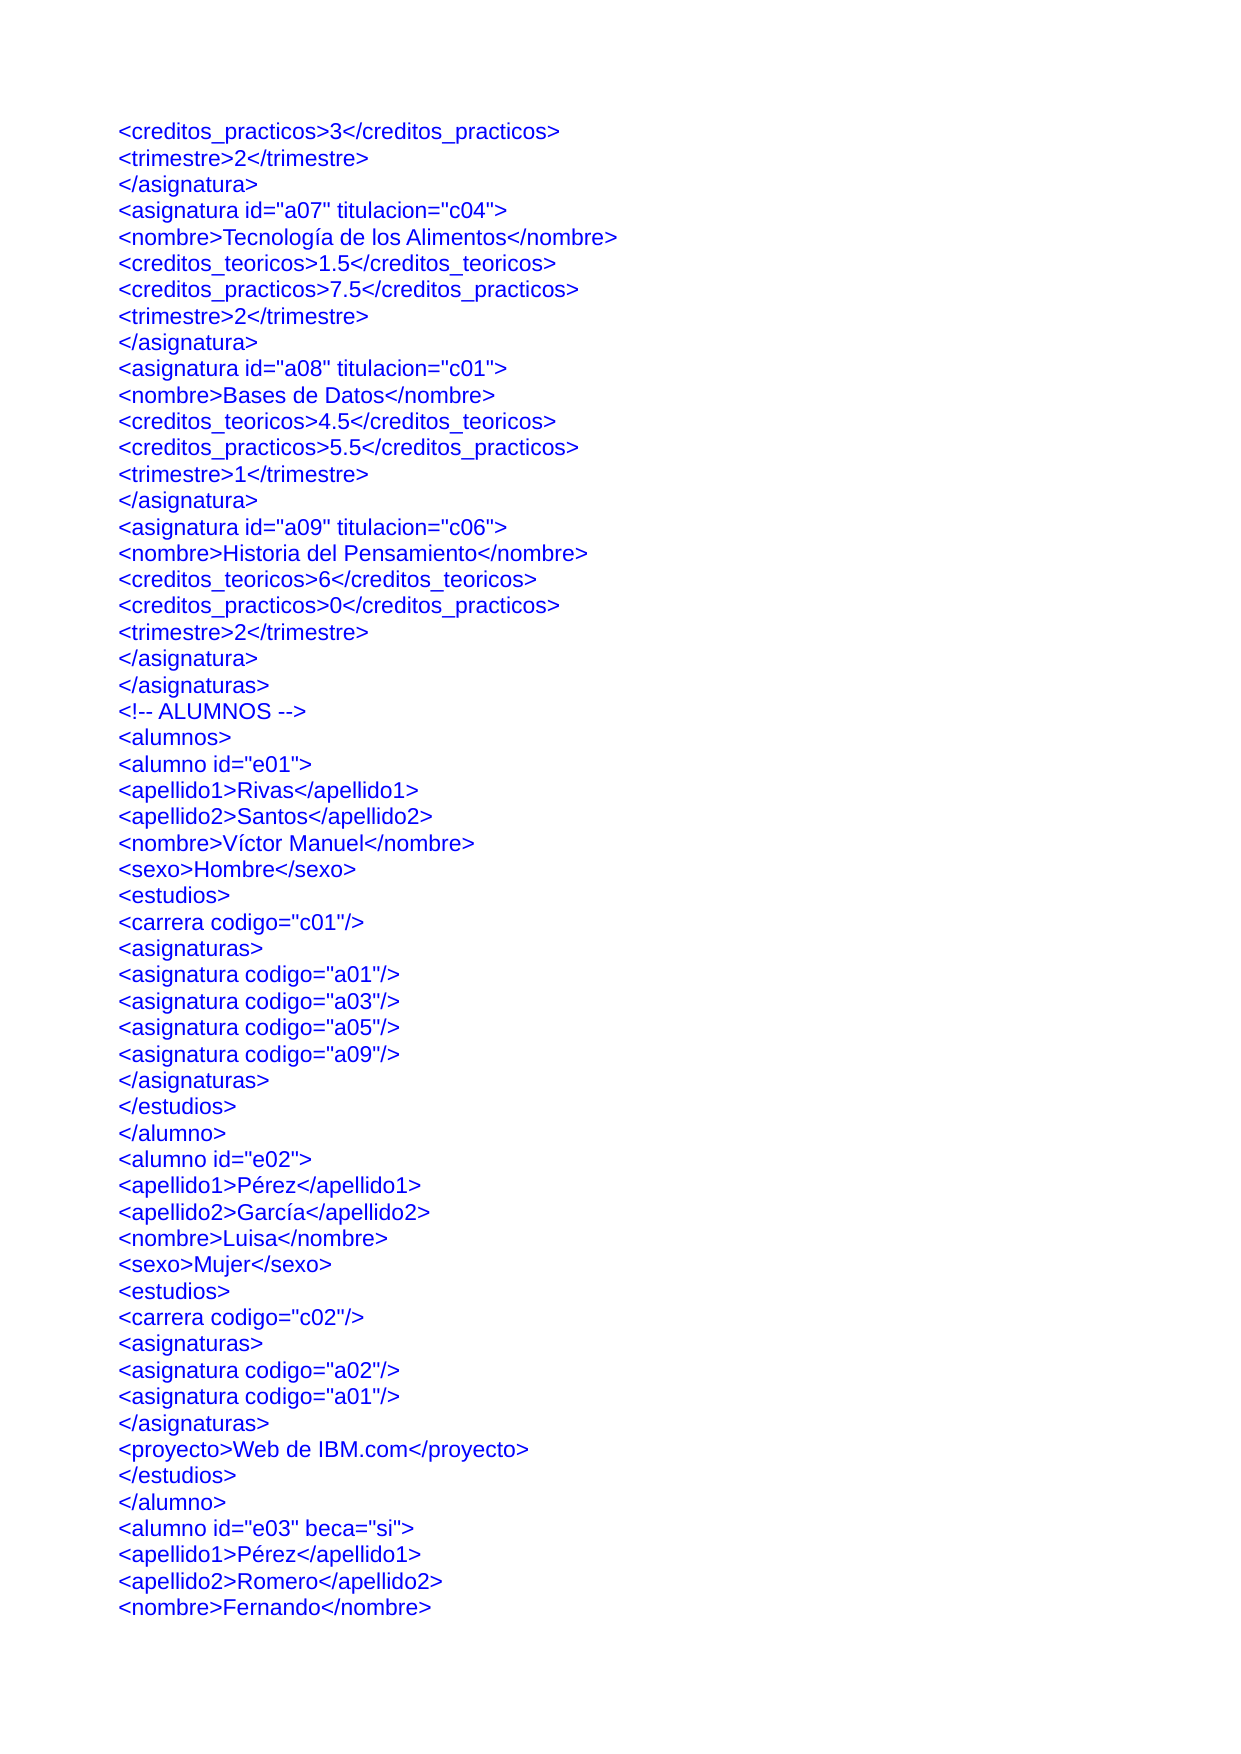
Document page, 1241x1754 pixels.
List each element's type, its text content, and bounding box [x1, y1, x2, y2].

text <creditos_teoricos>4.5</creditos_teoricos> [118, 408, 1122, 434]
text </alumno> [118, 1488, 1122, 1515]
text <asignatura codigo="a03"/> [118, 988, 1122, 1014]
text <asignaturas> [118, 1330, 1122, 1357]
text <asignatura id="a07" titulacion="c04"> [118, 197, 1122, 223]
text </alumno> [118, 1119, 1122, 1146]
text <asignatura id="a09" titulacion="c06"> [118, 513, 1122, 540]
text <creditos_practicos>0</creditos_practicos> [118, 592, 1122, 619]
text </asignatura> [118, 171, 1122, 197]
text <creditos_practicos>5.5</creditos_practicos> [118, 434, 1122, 461]
text <trimestre>1</trimestre> [118, 461, 1122, 487]
text </estudios> [118, 1462, 1122, 1488]
text <!-- ALUMNOS --> [118, 698, 1122, 724]
text <asignatura id="a08" titulacion="c01"> [118, 355, 1122, 382]
text </asignatura> [118, 487, 1122, 513]
text </asignaturas> [118, 1067, 1122, 1093]
text <estudios> [118, 1278, 1122, 1304]
text <carrera codigo="c01"/> [118, 909, 1122, 935]
text </asignatura> [118, 645, 1122, 672]
text </asignaturas> [118, 1409, 1122, 1436]
text <apellido1>Pérez</apellido1> [118, 1541, 1122, 1568]
text <creditos_practicos>7.5</creditos_practicos> [118, 276, 1122, 303]
text <asignatura codigo="a01"/> [118, 1383, 1122, 1409]
text <nombre>Fernando</nombre> [118, 1594, 1122, 1620]
text <asignatura codigo="a05"/> [118, 1014, 1122, 1041]
text <alumno id="e03" beca="si"> [118, 1515, 1122, 1541]
text <apellido2>Romero</apellido2> [118, 1568, 1122, 1594]
text <nombre>Víctor Manuel</nombre> [118, 830, 1122, 856]
text <alumnos> [118, 724, 1122, 751]
text <sexo>Hombre</sexo> [118, 856, 1122, 882]
text <alumno id="e01"> [118, 751, 1122, 777]
text <nombre>Bases de Datos</nombre> [118, 382, 1122, 408]
text <sexo>Mujer</sexo> [118, 1251, 1122, 1278]
text <apellido1>Pérez</apellido1> [118, 1172, 1122, 1199]
text <apellido2>Santos</apellido2> [118, 803, 1122, 830]
text <trimestre>2</trimestre> [118, 303, 1122, 329]
text <apellido1>Rivas</apellido1> [118, 777, 1122, 803]
text <asignatura codigo="a02"/> [118, 1357, 1122, 1383]
text <creditos_teoricos>6</creditos_teoricos> [118, 566, 1122, 592]
text <creditos_teoricos>1.5</creditos_teoricos> [118, 250, 1122, 276]
text <apellido2>García</apellido2> [118, 1199, 1122, 1225]
text <asignatura codigo="a09"/> [118, 1041, 1122, 1067]
text </asignaturas> [118, 672, 1122, 698]
text <creditos_practicos>3</creditos_practicos> [118, 118, 1122, 144]
text <nombre>Luisa</nombre> [118, 1225, 1122, 1251]
text <carrera codigo="c02"/> [118, 1304, 1122, 1330]
text <estudios> [118, 882, 1122, 909]
text <nombre>Tecnología de los Alimentos</nombre> [118, 223, 1122, 250]
text <asignaturas> [118, 935, 1122, 961]
text <alumno id="e02"> [118, 1146, 1122, 1172]
text </asignatura> [118, 329, 1122, 355]
text </estudios> [118, 1093, 1122, 1119]
text <asignatura codigo="a01"/> [118, 961, 1122, 988]
text <proyecto>Web de IBM.com</proyecto> [118, 1436, 1122, 1462]
text <trimestre>2</trimestre> [118, 619, 1122, 645]
text <trimestre>2</trimestre> [118, 144, 1122, 171]
text <nombre>Historia del Pensamiento</nombre> [118, 540, 1122, 566]
